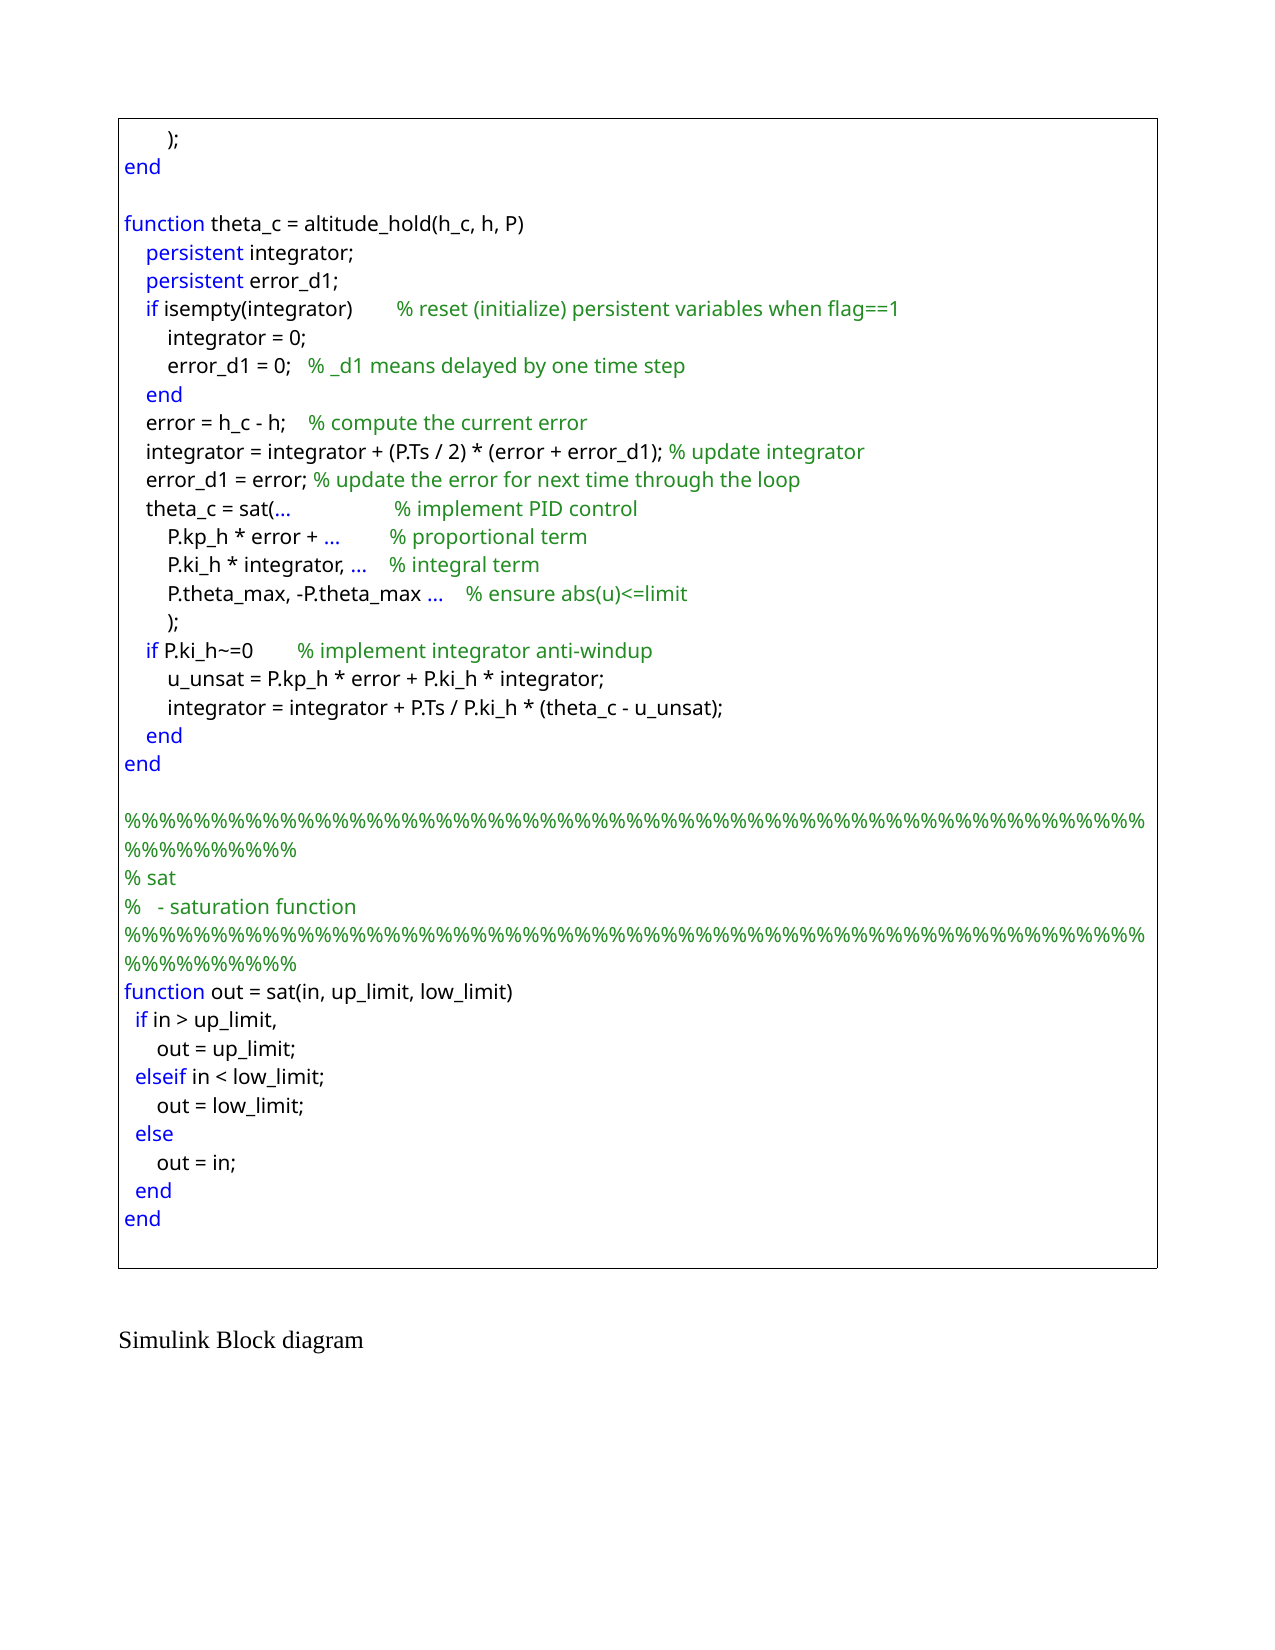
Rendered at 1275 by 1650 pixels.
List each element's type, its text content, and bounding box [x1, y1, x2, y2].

table_header ); end function theta_c = altitude_hold(h_c, h, P) persistent integrator; persistent error_d1; if isempty(integrator) % reset (initialize) persistent variables when flag==1 integrator = 0; error_d1 = 0; % _d1 means delayed by one time step end error = h_c - h; % compute the current error integrator = integrator + (P.Ts / 2) * (error + error_d1); % update integrator error_d1 = error; % update the error for next time through the loop theta_c = sat(... % implement PID control P.kp_h * error + ... % proportional term P.ki_h * integrator, ... % integral term P.theta_max, -P.theta_max ... % ensure abs(u)<=limit ); if P.ki_h~=0 % implement integrator anti-windup u_unsat = P.kp_h * error + P.ki_h * integrator; integrator = integrator + P.Ts / P.ki_h * (theta_c - u_unsat); end end %%%%%%%%%%%%%%%%%%%%%%%%%%%%%%%%%%%%%%%%%%%%%%%%%%%%%%%%%%%%%%%%%%%%% % sat % - saturation function %%%%%%%%%%%%%%%%%%%%%%%%%%%%%%%%%%%%%%%%%%%%%%%%%%%%%%%%%%%%%%%%%%%%% function out = sat(in, up_limit, low_limit) if in > up_limit, out = up_limit; elseif in < low_limit; out = low_limit; else out = in; end end [119, 119, 1157, 1267]
text Simulink Block diagram [118, 1325, 1157, 1354]
